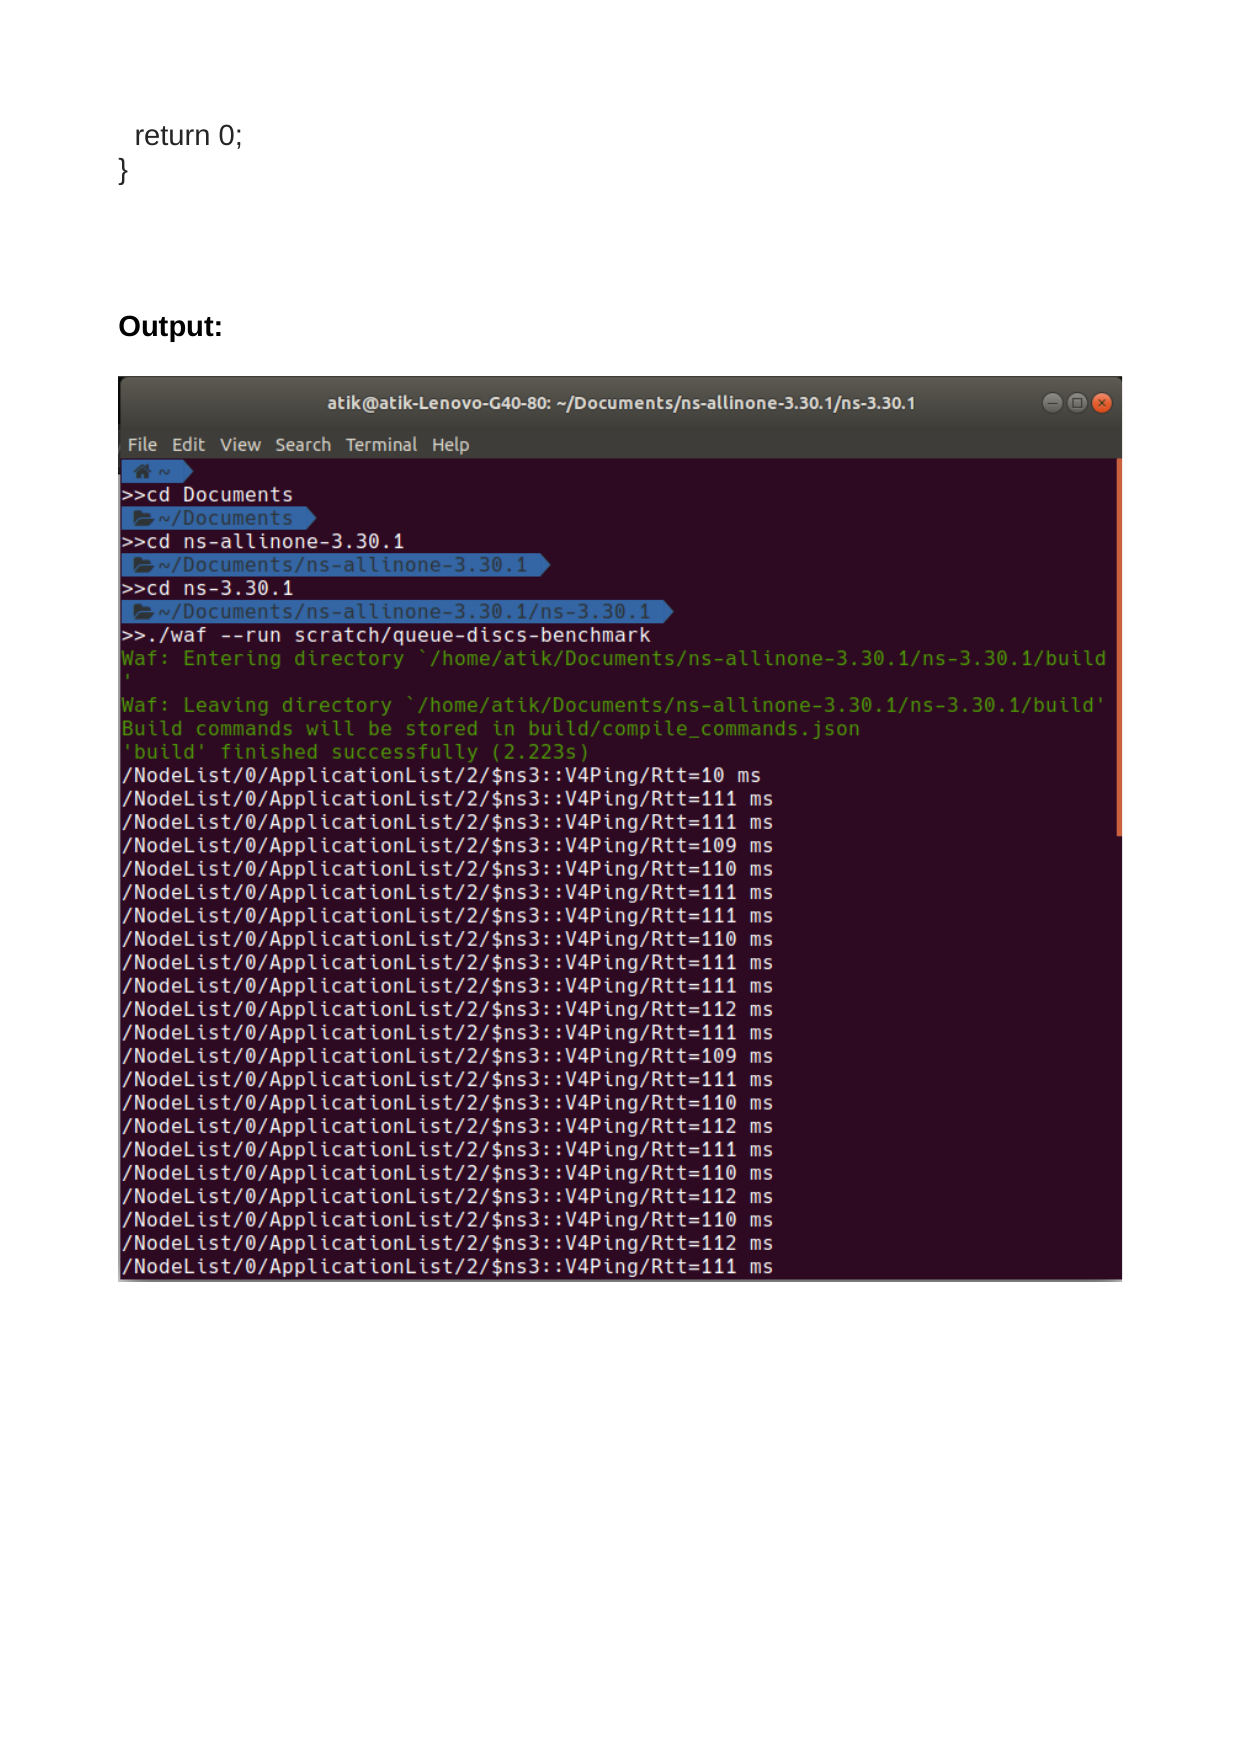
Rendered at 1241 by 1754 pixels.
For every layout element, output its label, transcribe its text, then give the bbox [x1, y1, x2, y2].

text return 0; [118, 118, 1122, 152]
text Output: [118, 309, 1122, 343]
text } [118, 152, 1122, 185]
picture [118, 376, 1123, 1282]
